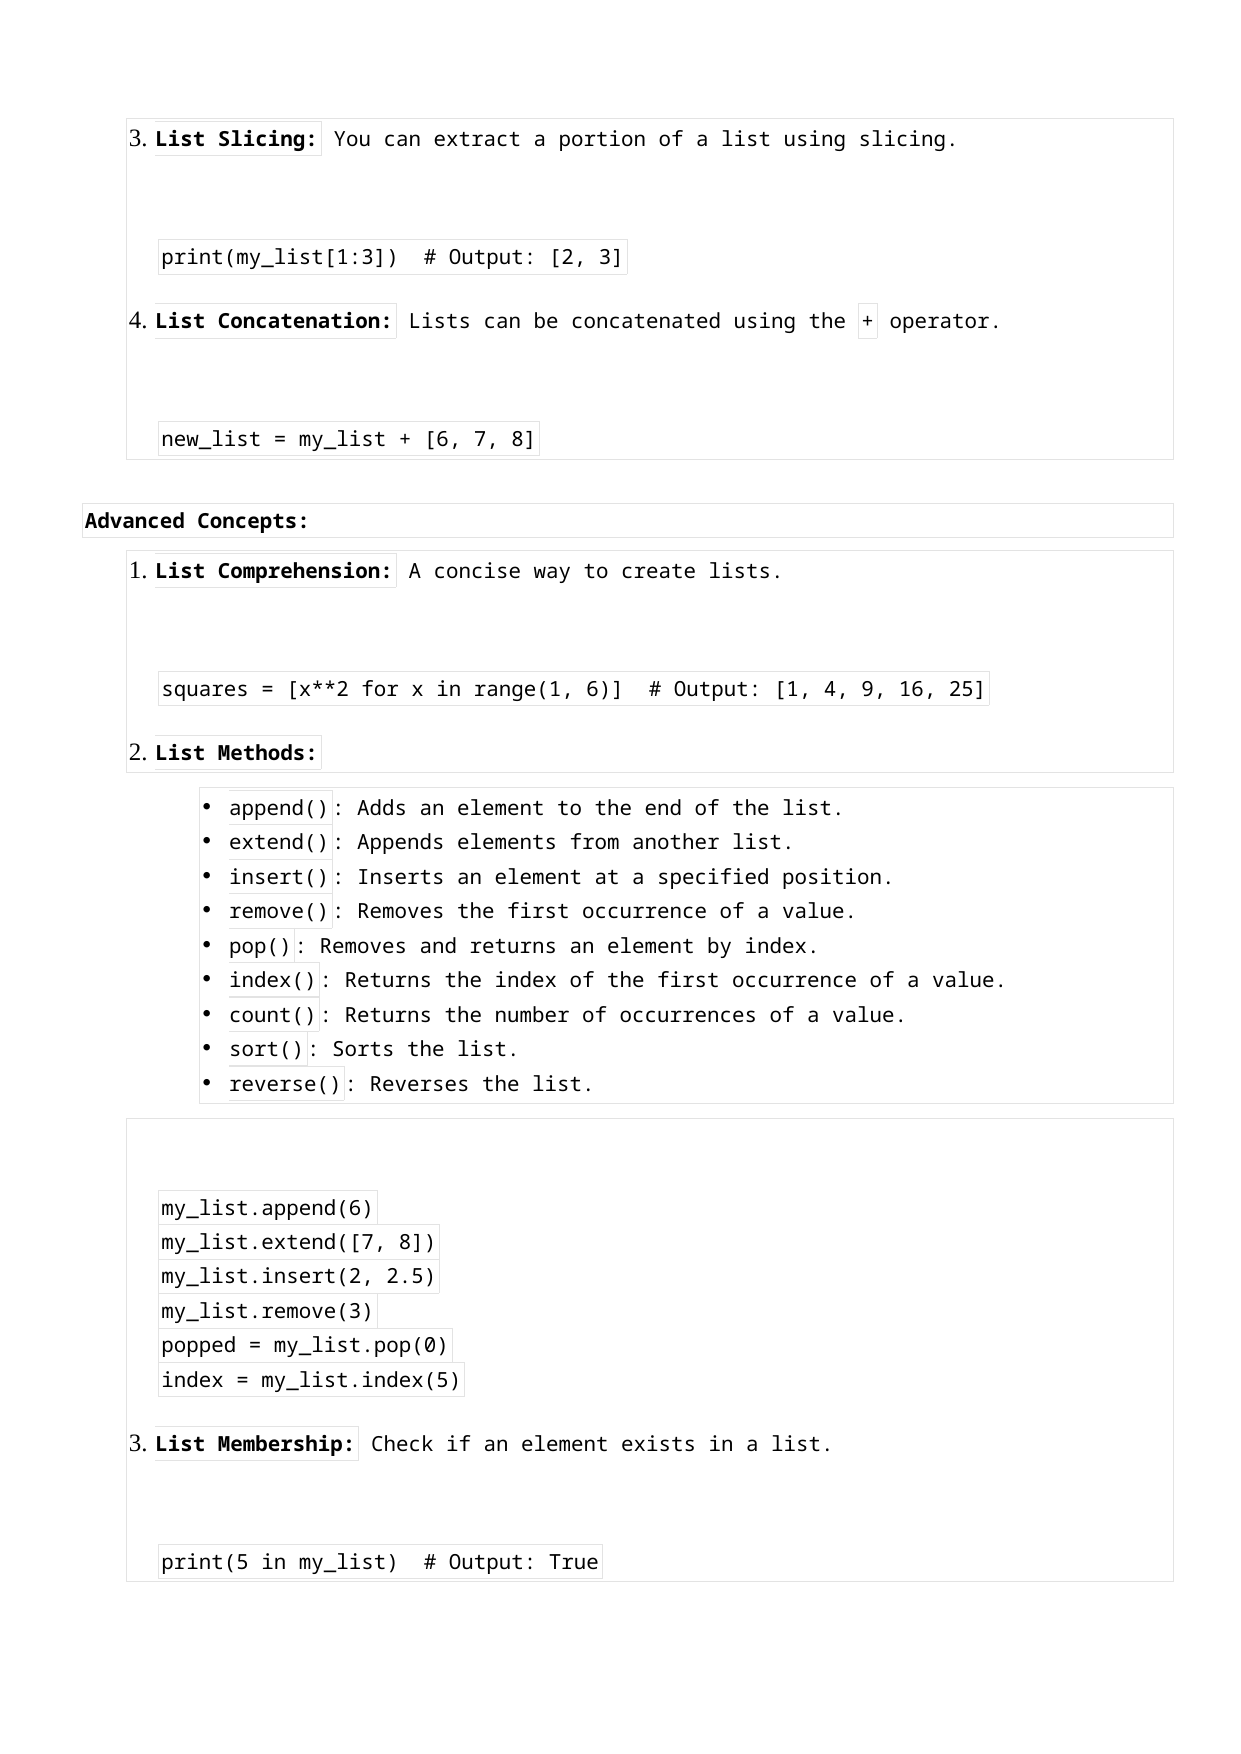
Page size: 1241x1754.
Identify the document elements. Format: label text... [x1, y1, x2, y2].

list popped = my_list.pop(0) [159, 1329, 452, 1359]
list index(): Returns the index of the first occurrence of a value. [295, 959, 1173, 994]
list remove(): Removes the first occurrence of a value. [200, 890, 332, 925]
list append(): Adds an element to the end of the list. [200, 788, 1173, 821]
list count(): Returns the number of occurrences of a value. [200, 994, 319, 1028]
list [127, 1256, 158, 1290]
list new_list = my_list + [6, 7, 8] [127, 418, 1173, 459]
list count(): Returns the number of occurrences of a value. [320, 994, 1173, 1028]
list [127, 1290, 158, 1324]
list popped = my_list.pop(0) [159, 1324, 377, 1328]
list sort(): Sorts the list. [308, 1028, 1173, 1063]
list List Comprehension: A concise way to create lists. [127, 551, 1173, 587]
list sort(): Sorts the list. [200, 1028, 319, 1063]
list index = my_list.index(5) [159, 1363, 464, 1396]
list index = my_list.index(5) [127, 1359, 158, 1397]
list List Methods: [127, 732, 1173, 772]
list List Membership: Check if an element exists in a list. [127, 1423, 1173, 1461]
list reverse(): Reverses the list. [200, 1063, 1173, 1103]
list squares = [x**2 for x in range(1, 6)] # Output: [1, 4, 9, 16, 25] [127, 668, 1173, 705]
list List Slicing: You can extract a portion of a list using slicing. [127, 119, 1173, 156]
list insert(): Inserts an element at a specified position. [200, 856, 332, 890]
list popped = my_list.pop(0) [127, 1324, 158, 1359]
list my_list.extend([7, 8]) [159, 1225, 439, 1256]
list print(my_list[1:3]) # Output: [2, 3] [127, 236, 1173, 274]
list [378, 1290, 1173, 1324]
list remove(): Removes the first occurrence of a value. [333, 890, 1173, 925]
list extend(): Appends elements from another list. [200, 821, 332, 856]
list pop(): Removes and returns an element by index. [200, 925, 1173, 959]
list my_list.append(6) [127, 1187, 1173, 1221]
list my_list.extend([7, 8]) [127, 1221, 158, 1256]
list my_list.remove(3) [159, 1294, 377, 1324]
list [440, 1256, 1173, 1290]
list print(5 in my_list) # Output: True [127, 1541, 1173, 1581]
list insert(): Inserts an element at a specified position. [333, 856, 1173, 890]
list my_list.insert(2, 2.5) [159, 1260, 439, 1290]
list extend(): Appends elements from another list. [333, 821, 1173, 856]
subtitle Advanced Concepts: [83, 504, 1173, 537]
list index = my_list.index(5) [453, 1359, 1173, 1397]
list index(): Returns the index of the first occurrence of a value. [200, 959, 319, 994]
list my_list.extend([7, 8]) [378, 1221, 1173, 1256]
list List Concatenation: Lists can be concatenated using the + operator. [127, 300, 1173, 338]
list popped = my_list.pop(0) [378, 1324, 1173, 1359]
